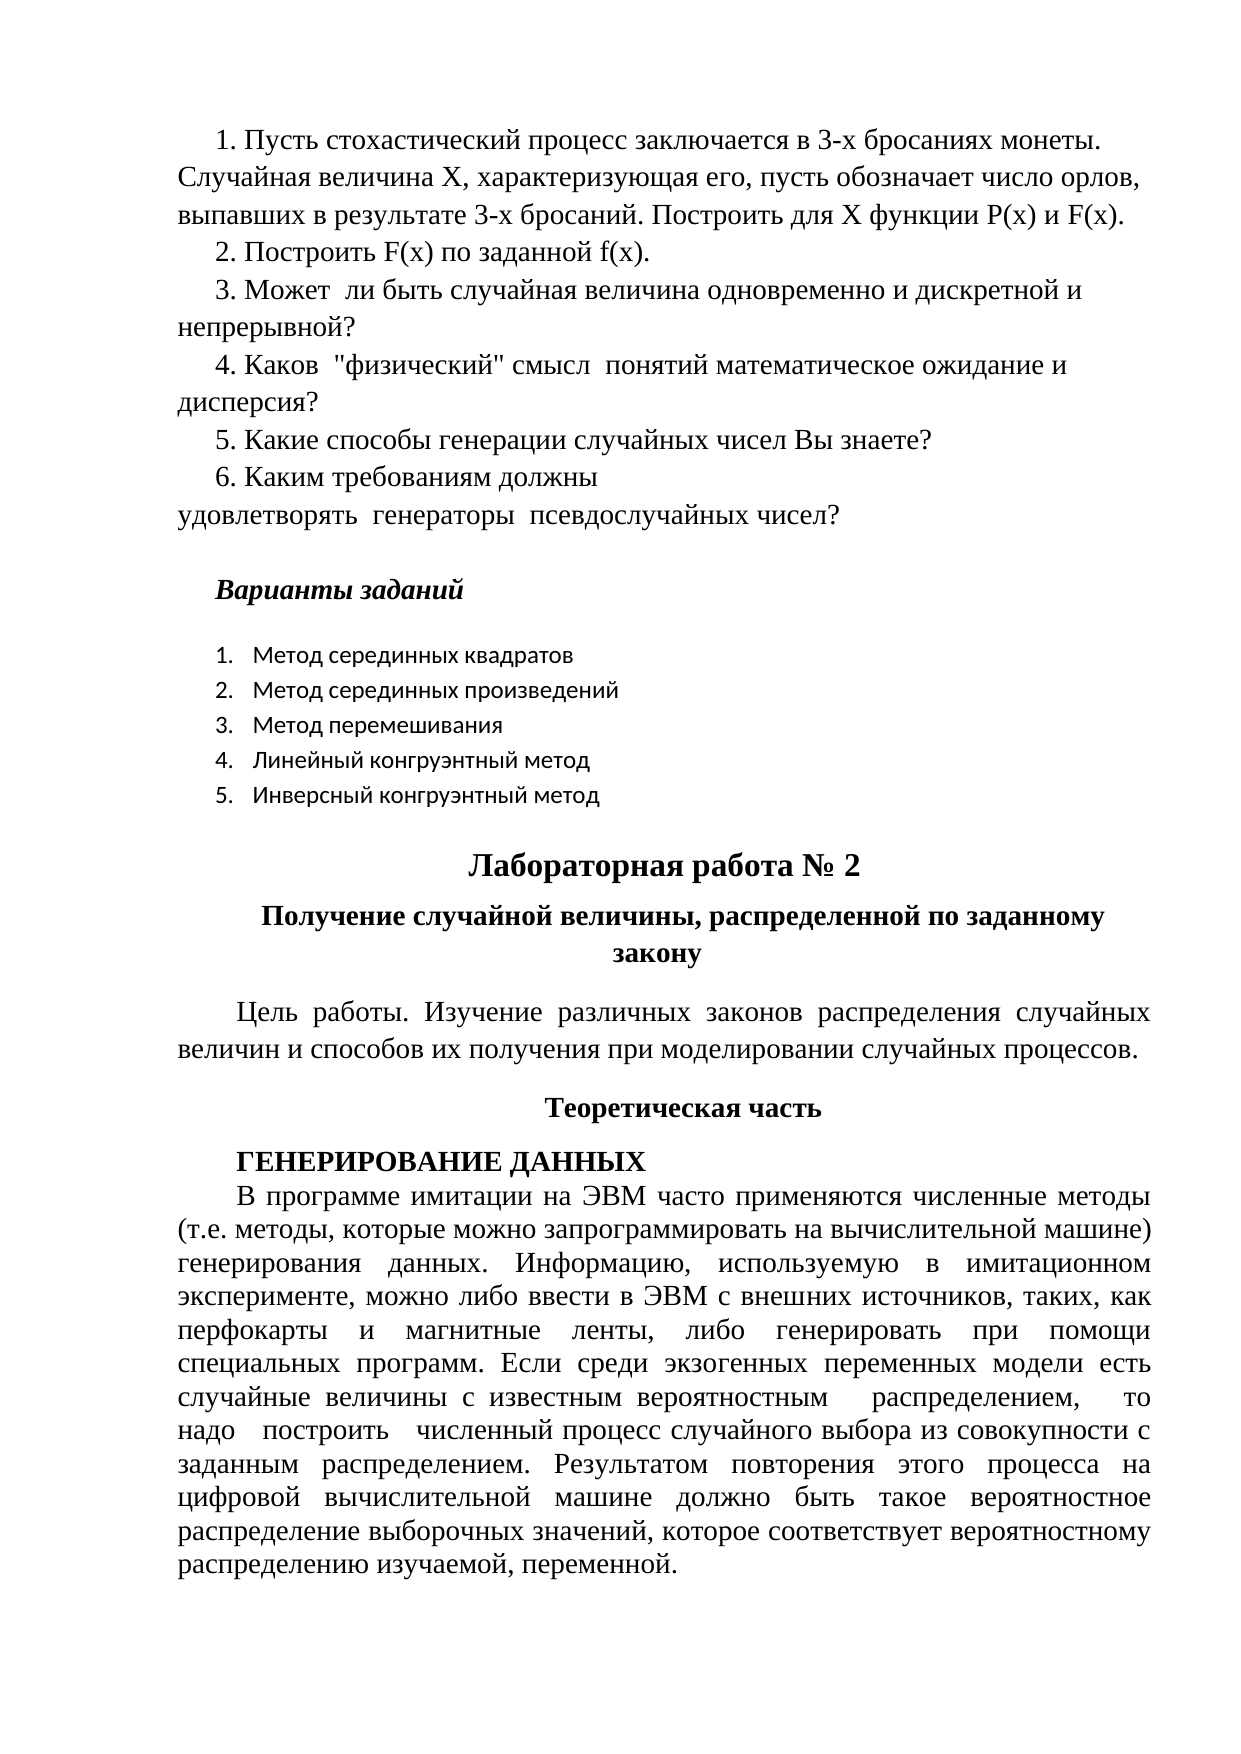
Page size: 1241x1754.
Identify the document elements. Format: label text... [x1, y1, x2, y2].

text В программе имитации на ЭВМ часто применяются численные методы (т.е. методы, которые можно запрограммировать на вычисли­тельной машине) генерирования данных. Информацию, используе­мую в имитационном эксперименте, можно либо ввести в ЭВМ с внеш­них источников, таких, как перфокарты и магнитные ленты, либо генерировать при помощи специальных программ. Если среди экзо­генных переменных модели есть случайные величины с известным вероятностным распределением, то надо построить численный процесс случайного выбора из совокупности с заданным распределе­нием. Результатом повторения этого процесса на цифровой вычисли­тельной машине должно быть такое вероятностное распределение выборочных значений, которое соответствует вероятностному рас­пределению изучаемой, переменной. [177, 1178, 1152, 1580]
list Метод перемешивания [215, 709, 1152, 740]
text 5. Какие способы генерации случайных чисел Вы знаете? [177, 418, 1152, 456]
text 2. Построить F(x) по заданной f(x). [177, 231, 1152, 268]
text Цель работы. Изучение различных законов распределения случайных величин и способов их получения при моделировании случайных процессов. [177, 990, 1152, 1065]
list Метод серединных квадратов [215, 639, 1152, 670]
text 6. Каким требованиям должны удовлетворять генераторы псевдослучайных чисел? [177, 456, 1152, 531]
text 4. Каков "физический" смысл понятий математическое ожидание и дисперсия? [177, 343, 1152, 418]
list Метод серединных произведений [215, 674, 1152, 705]
list Инверсный конгруэнтный метод [215, 779, 1152, 810]
text ГЕНЕРИРОВАНИЕ ДАННЫХ [177, 1144, 1152, 1178]
subtitle Лабораторная работа № 2 [177, 845, 1152, 884]
text Варианты заданий [177, 568, 1152, 606]
text 1. Пусть стохастический процесс заключается в 3-х бросаниях монеты. Случайная величина X, характеризующая его, пусть обозначает число орлов, выпавших в результате 3-х бросаний. Построить для Х функции Р(х) и F(x). [177, 118, 1152, 231]
table_header [96, 606, 1233, 639]
text 3. Может ли быть случайная величина одновременно и дискретной и непрерывной? [177, 268, 1152, 343]
list Линейный конгруэнтный метод [215, 744, 1152, 775]
text Теоретическая часть [177, 1086, 1152, 1123]
text Получение случайной величины, распределенной по заданному закону [177, 894, 1152, 969]
